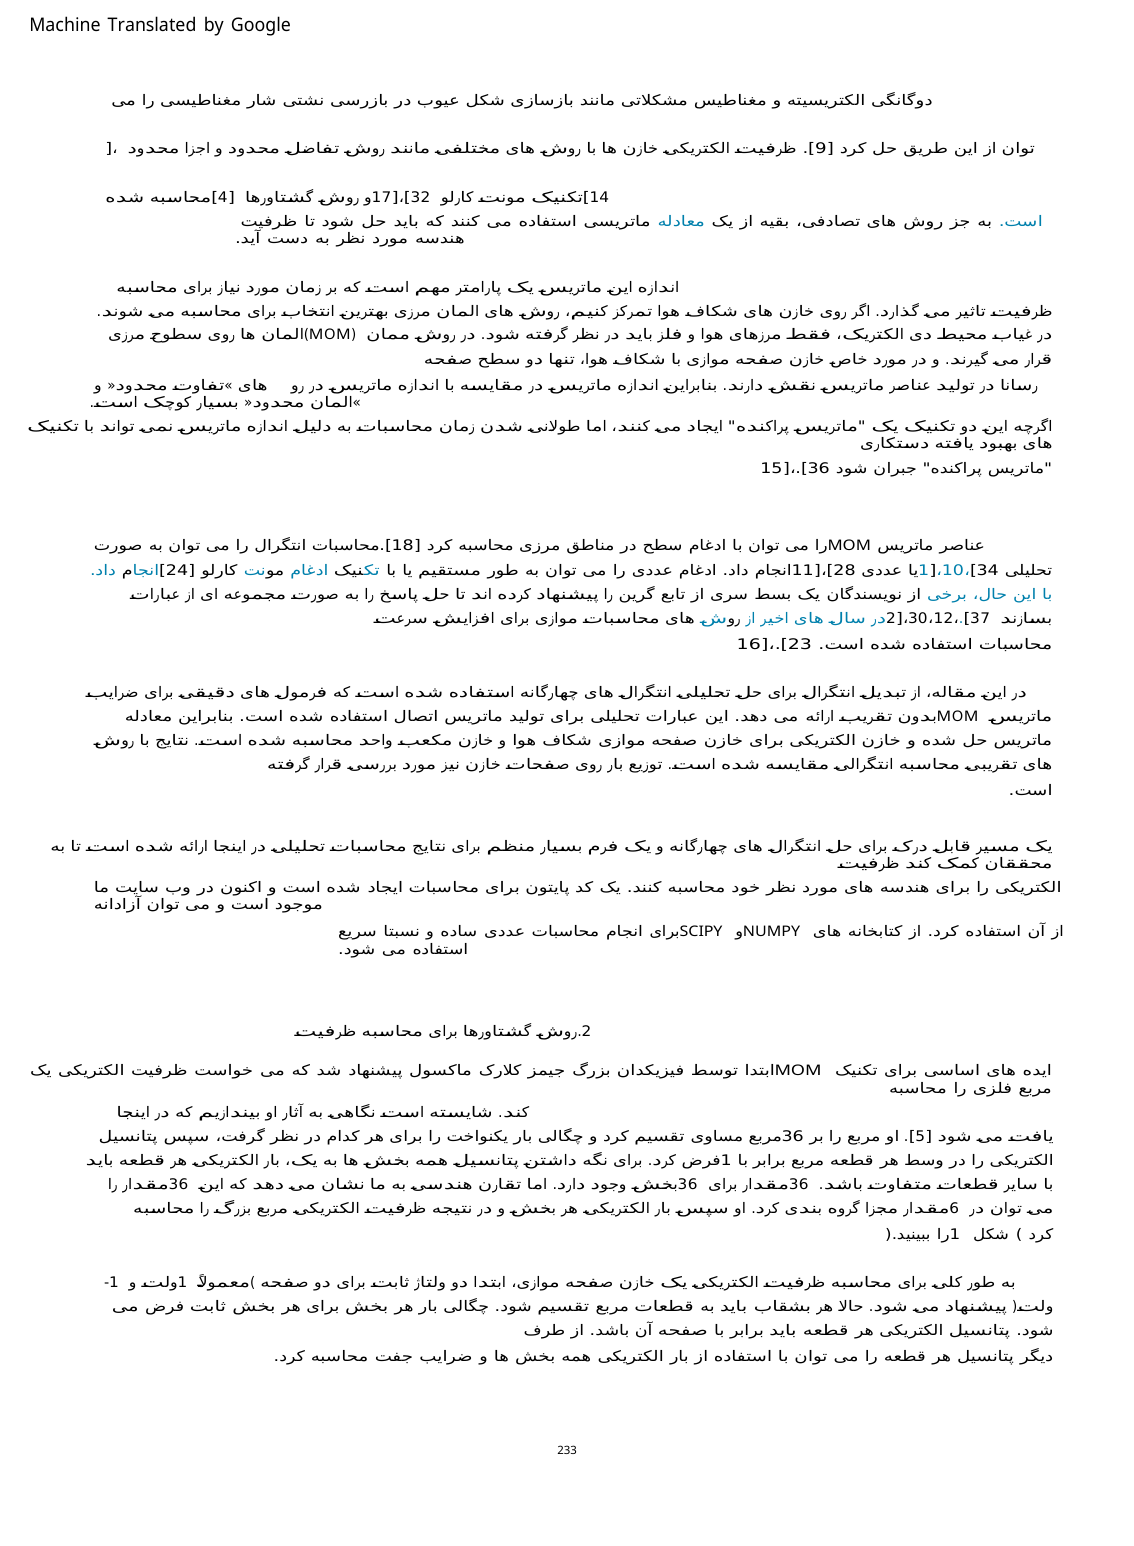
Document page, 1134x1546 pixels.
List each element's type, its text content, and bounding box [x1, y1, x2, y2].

text اﺳﺖ. ﺑﻪ ﺟﺰ روش ﻫﺎی ﺗﺼﺎدﻓﯽ، ﺑﻘﯿﻪ از ﯾﮏ ﻣﻌﺎدﻟﻪ ﻣﺎﺗﺮﯾﺴﯽ اﺳﺘﻔﺎده ﻣﯽ ﮐﻨﻨﺪ ﮐﻪ ﺑﺎﯾﺪ ﺣﻞ ﺷﻮد ﺗﺎ ﻇﺮﻓﯿﺖ ﻫﻨﺪﺳﻪ ﻣﻮرد ﻧﻈﺮ ﺑﻪ دﺳﺖ آﯾﺪ. [235, 213, 1067, 247]
text در اﯾﻦ ﻣﻘﺎﻟﻪ، از ﺗﺒﺪﯾﻞ اﻧﺘﮕﺮال ﺑﺮای ﺣﻞ ﺗﺤﻠﯿﻠﯽ اﻧﺘﮕﺮال ﻫﺎی ﭼﻬﺎرﮔﺎﻧﻪ اﺳﺘﻔﺎده ﺷﺪه اﺳﺖ ﮐﻪ ﻓﺮﻣﻮل ﻫﺎی دﻗﯿﻘﯽ ﺑﺮای ﺿﺮاﯾﺐ ﻣﺎﺗﺮﯾﺲ MOMﺑﺪون ﺗﻘﺮﯾﺐ اراﺋﻪ ﻣﯽ دﻫﺪ. اﯾﻦ ﻋﺒﺎرات ﺗﺤﻠﯿﻠﯽ ﺑﺮای ﺗﻮﻟﯿﺪ ﻣﺎﺗﺮﯾﺲ اﺗﺼﺎل اﺳﺘﻔﺎده ﺷﺪه اﺳﺖ. ﺑﻨﺎﺑﺮاﯾﻦ ﻣﻌﺎدﻟﻪ ﻣﺎﺗﺮﯾﺲ ﺣﻞ ﺷﺪه و ﺧﺎزن اﻟﮑﺘﺮﯾﮑﯽ ﺑﺮای ﺧﺎزن ﺻﻔﺤﻪ ﻣﻮازی ﺷﮑﺎف ﻫﻮا و ﺧﺎزن ﻣﮑﻌﺐ واﺣﺪ ﻣﺤﺎﺳﺒﻪ ﺷﺪه اﺳﺖ. ﻧﺘﺎﯾﺞ ﺑﺎ روش ﻫﺎی ﺗﻘﺮﯾﺒﯽ ﻣﺤﺎﺳﺒﻪ اﻧﺘﮕﺮاﻟﯽ ﻣﻘﺎﯾﺴﻪ ﺷﺪه اﺳﺖ. ﺗﻮزﯾﻊ ﺑﺎر روی ﺻﻔﺤﺎت ﺧﺎزن ﻧﯿﺰ ﻣﻮرد ﺑﺮرﺳﯽ ﻗﺮار ﮔﺮﻓﺘﻪ [86, 677, 1052, 773]
text ﻋﻨﺎﺻﺮ ﻣﺎﺗﺮﯾﺲ MOMرا ﻣﯽ ﺗﻮان ﺑﺎ ادﻏﺎم ﺳﻄﺢ در ﻣﻨﺎﻃﻖ ﻣﺮزی ﻣﺤﺎﺳﺒﻪ ﮐﺮد [18].ﻣﺤﺎﺳﺒﺎت اﻧﺘﮕﺮال را ﻣﯽ ﺗﻮان ﺑﻪ ﺻﻮرت ﺗﺤﻠﯿﻠﯽ 34]،10،[1ﯾﺎ ﻋﺪدی 28]،[11اﻧﺠﺎم داد. ادﻏﺎم ﻋﺪدی را ﻣﯽ ﺗﻮان ﺑﻪ ﻃﻮر ﻣﺴﺘﻘﯿﻢ ﯾﺎ ﺑﺎ ﺗﮑﻨﯿﮏ ادﻏﺎم ﻣﻮﻧﺖ ﮐﺎرﻟﻮ [24]اﻧﺠﺎم داد. ﺑﺎ اﯾﻦ ﺣﺎل، ﺑﺮﺧﯽ از ﻧﻮﯾﺴﻨﺪﮔﺎن ﯾﮏ ﺑﺴﻂ ﺳﺮی از ﺗﺎﺑﻊ ﮔﺮﯾﻦ را ﭘﯿﺸﻨﻬﺎد ﮐﺮده اﻧﺪ ﺗﺎ ﺣﻞ ﭘﺎﺳﺦ را ﺑﻪ ﺻﻮرت ﻣﺠﻤﻮﻋﻪ ای از ﻋﺒﺎرات ﺑﺴﺎزﻧﺪ 37].،30،12،[2در ﺳﺎل ﻫﺎی اﺧﯿﺮ از روش ﻫﺎی ﻣﺤﺎﺳﺒﺎت ﻣﻮازی ﺑﺮای اﻓﺰاﯾﺶ ﺳﺮﻋﺖ [81, 531, 1052, 627]
text ﻣﺤﺎﺳﺒﺎت اﺳﺘﻔﺎده ﺷﺪه اﺳﺖ. 23].،[16 [17, 636, 1052, 653]
text ﮐﺮد ) ﺷﮑﻞ 1را ﺑﺒﯿﻨﯿﺪ.( [17, 1226, 1053, 1243]
text دﯾﮕﺮ ﭘﺘﺎﻧﺴﯿﻞ ﻫﺮ ﻗﻄﻌﻪ را ﻣﯽ ﺗﻮان ﺑﺎ اﺳﺘﻔﺎده از ﺑﺎر اﻟﮑﺘﺮﯾﮑﯽ ﻫﻤﻪ ﺑﺨﺶ ﻫﺎ و ﺿﺮاﯾﺐ ﺟﻔﺖ ﻣﺤﺎﺳﺒﻪ ﮐﺮد. [17, 1347, 1053, 1364]
text 2.روش ﮔﺸﺘﺎورﻫﺎ ﺑﺮای ﻣﺤﺎﺳﺒﻪ ﻇﺮﻓﯿﺖ [295, 1023, 1067, 1040]
text اﺳﺖ. [17, 782, 1052, 799]
text اﻟﮑﺘﺮﯾﮑﯽ را ﺑﺮای ﻫﻨﺪﺳﻪ ﻫﺎی ﻣﻮرد ﻧﻈﺮ ﺧﻮد ﻣﺤﺎﺳﺒﻪ ﮐﻨﻨﺪ. ﯾﮏ ﮐﺪ ﭘﺎﯾﺘﻮن ﺑﺮای ﻣﺤﺎﺳﺒﺎت اﯾﺠﺎد ﺷﺪه اﺳﺖ و اﮐﻨﻮن در وب ﺳﺎﯾﺖ ﻣﺎ ﻣﻮﺟﻮد اﺳﺖ و ﻣﯽ ﺗﻮان آزاداﻧﻪ [94, 879, 1067, 913]
text رﺳﺎﻧﺎ در ﺗﻮﻟﯿﺪ ﻋﻨﺎﺻﺮ ﻣﺎﺗﺮﯾﺲ ﻧﻘﺶ دارﻧﺪ. ﺑﻨﺎﺑﺮاﯾﻦ اﻧﺪازه ﻣﺎﺗﺮﯾﺲ در ﻣﻘﺎﯾﺴﻪ ﺑﺎ اﻧﺪازه ﻣﺎﺗﺮﯾﺲ در رو ﻫﺎی »ﺗﻔﺎوت ﻣﺤﺪود« و »اﻟﻤﺎن ﻣﺤﺪود« ﺑﺴﯿﺎر ﮐﻮﭼﮏ اﺳﺖ. [89, 377, 1067, 411]
text ﺑﻪ ﻃﻮر ﮐﻠﯽ ﺑﺮای ﻣﺤﺎﺳﺒﻪ ﻇﺮﻓﯿﺖ اﻟﮑﺘﺮﯾﮑﯽ ﯾﮏ ﺧﺎزن ﺻﻔﺤﻪ ﻣﻮازی، اﺑﺘﺪا دو وﻟﺘﺎژ ﺛﺎﺑﺖ ﺑﺮای دو ﺻﻔﺤﻪ )ﻣﻌﻤﻮﻻً 1وﻟﺖ و 1-وﻟﺖ( ﭘﯿﺸﻨﻬﺎد ﻣﯽ ﺷﻮد. ﺣﺎﻻ ﻫﺮ ﺑﺸﻘﺎب ﺑﺎﯾﺪ ﺑﻪ ﻗﻄﻌﺎت ﻣﺮﺑﻊ ﺗﻘﺴﯿﻢ ﺷﻮد. ﭼﮕﺎﻟﯽ ﺑﺎر ﻫﺮ ﺑﺨﺶ ﺑﺮای ﻫﺮ ﺑﺨﺶ ﺛﺎﺑﺖ ﻓﺮض ﻣﯽ ﺷﻮد. ﭘﺘﺎﻧﺴﯿﻞ اﻟﮑﺘﺮﯾﮑﯽ ﻫﺮ ﻗﻄﻌﻪ ﺑﺎﯾﺪ ﺑﺮاﺑﺮ ﺑﺎ ﺻﻔﺤﻪ آن ﺑﺎﺷﺪ. از ﻃﺮف [91, 1267, 1053, 1339]
text "ﻣﺎﺗﺮﯾﺲ ﭘﺮاﮐﻨﺪه" ﺟﺒﺮان ﺷﻮد 36].،[15 [17, 460, 1052, 477]
text اﻧﺪازه اﯾﻦ ﻣﺎﺗﺮﯾﺲ ﯾﮏ ﭘﺎراﻣﺘﺮ ﻣﻬﻢ اﺳﺖ ﮐﻪ ﺑﺮ زﻣﺎن ﻣﻮرد ﻧﯿﺎز ﺑﺮای ﻣﺤﺎﺳﺒﻪ ﻇﺮﻓﯿﺖ ﺗﺎﺛﯿﺮ ﻣﯽ ﮔﺬارد. اﮔﺮ روی ﺧﺎزن ﻫﺎی ﺷﮑﺎف ﻫﻮا ﺗﻤﺮﮐﺰ ﮐﻨﯿﻢ، روش ﻫﺎی اﻟﻤﺎن ﻣﺮزی ﺑﻬﺘﺮﯾﻦ اﻧﺘﺨﺎب ﺑﺮای ﻣﺤﺎﺳﺒﻪ ﻣﯽ ﺷﻮﻧﺪ. در ﻏﯿﺎب ﻣﺤﯿﻂ دی اﻟﮑﺘﺮﯾﮏ، ﻓﻘﻂ ﻣﺮزﻫﺎی ﻫﻮا و ﻓﻠﺰ ﺑﺎﯾﺪ در ﻧﻈﺮ ﮔﺮﻓﺘﻪ ﺷﻮد. در روش ﻣﻤﺎن (MOM)اﻟﻤﺎن ﻫﺎ روی ﺳﻄﻮح ﻣﺮزی ﻗﺮار ﻣﯽ ﮔﯿﺮﻧﺪ. و در ﻣﻮرد ﺧﺎص ﺧﺎزن ﺻﻔﺤﻪ ﻣﻮازی ﺑﺎ ﺷﮑﺎف ﻫﻮا، ﺗﻨﻬﺎ دو ﺳﻄﺢ ﺻﻔﺤﻪ [93, 272, 1052, 368]
text ﮐﻨﺪ. ﺷﺎﯾﺴﺘﻪ اﺳﺖ ﻧﮕﺎﻫﯽ ﺑﻪ آﺛﺎر او ﺑﯿﻨﺪازﯾﻢ ﮐﻪ در اﯾﻨﺠﺎ ﯾﺎﻓﺖ ﻣﯽ ﺷﻮد [5]. او ﻣﺮﺑﻊ را ﺑﺮ 36ﻣﺮﺑﻊ ﻣﺴﺎوی ﺗﻘﺴﯿﻢ ﮐﺮد و ﭼﮕﺎﻟﯽ ﺑﺎر ﯾﮑﻨﻮاﺧﺖ را ﺑﺮای ﻫﺮ ﮐﺪام در ﻧﻈﺮ ﮔﺮﻓﺖ، ﺳﭙﺲ ﭘﺘﺎﻧﺴﯿﻞ اﻟﮑﺘﺮﯾﮑﯽ را در وﺳﻂ ﻫﺮ ﻗﻄﻌﻪ ﻣﺮﺑﻊ ﺑﺮاﺑﺮ ﺑﺎ 1ﻓﺮض ﮐﺮد. ﺑﺮای ﻧﮕﻪ داﺷﺘﻦ ﭘﺘﺎﻧﺴﯿﻞ ﻫﻤﻪ ﺑﺨﺶ ﻫﺎ ﺑﻪ ﯾﮏ، ﺑﺎر اﻟﮑﺘﺮﯾﮑﯽ ﻫﺮ ﻗﻄﻌﻪ ﺑﺎﯾﺪ ﺑﺎ ﺳﺎﯾﺮ ﻗﻄﻌﺎت ﻣﺘﻔﺎوت ﺑﺎﺷﺪ. 36ﻣﻘﺪار ﺑﺮای 36ﺑﺨﺶ وﺟﻮد دارد. اﻣﺎ ﺗﻘﺎرن ﻫﻨﺪﺳﯽ ﺑﻪ ﻣﺎ ﻧﺸﺎن ﻣﯽ دﻫﺪ ﮐﻪ اﯾﻦ 36ﻣﻘﺪار را ﻣﯽ ﺗﻮان در 6ﻣﻘﺪار ﻣﺠﺰا ﮔﺮوه ﺑﻨﺪی ﮐﺮد. او ﺳﭙﺲ ﺑﺎر اﻟﮑﺘﺮﯾﮑﯽ ﻫﺮ ﺑﺨﺶ و در ﻧﺘﯿﺠﻪ ﻇﺮﻓﯿﺖ اﻟﮑﺘﺮﯾﮑﯽ ﻣﺮﺑﻊ ﺑﺰرگ را ﻣﺤﺎﺳﺒﻪ [82, 1097, 1053, 1217]
text دوﮔﺎﻧﮕﯽ اﻟﮑﺘﺮﯾﺴﯿﺘﻪ و ﻣﻐﻨﺎﻃﯿﺲ ﻣﺸﮑﻼﺗﯽ ﻣﺎﻧﻨﺪ ﺑﺎزﺳﺎزی ﺷﮑﻞ ﻋﯿﻮب در ﺑﺎزرﺳﯽ ﻧﺸﺘﯽ ﺷﺎر ﻣﻐﻨﺎﻃﯿﺴﯽ را ﻣﯽ ﺗﻮان از اﯾﻦ ﻃﺮﯾﻖ ﺣﻞ ﮐﺮد [9]. ﻇﺮﻓﯿﺖ اﻟﮑﺘﺮﯾﮑﯽ ﺧﺎزن ﻫﺎ ﺑﺎ روش ﻫﺎی ﻣﺨﺘﻠﻔﯽ ﻣﺎﻧﻨﺪ روش ﺗﻔﺎﺿﻞ ﻣﺤﺪود و اﺟﺰا ﻣﺤﺪود ،[14]ﺗﮑﻨﯿﮏ ﻣﻮﻧﺖ ﮐﺎرﻟﻮ 32]،[17و روش ﮔﺸﺘﺎورﻫﺎ [4]ﻣﺤﺎﺳﺒﻪ ﺷﺪه [105, 66, 1067, 212]
text اﯾﺪه ﻫﺎی اﺳﺎﺳﯽ ﺑﺮای ﺗﮑﻨﯿﮏ MOMاﺑﺘﺪا ﺗﻮﺳﻂ ﻓﯿﺰﯾﮑﺪان ﺑﺰرگ ﺟﯿﻤﺰ ﮐﻼرک ﻣﺎﮐﺴﻮل ﭘﯿﺸﻨﻬﺎد ﺷﺪ ﮐﻪ ﻣﯽ ﺧﻮاﺳﺖ ﻇﺮﻓﯿﺖ اﻟﮑﺘﺮﯾﮑﯽ ﯾﮏ ﻣﺮﺑﻊ ﻓﻠﺰی را ﻣﺤﺎﺳﺒﻪ [17, 1059, 1052, 1096]
text اﮔﺮﭼﻪ اﯾﻦ دو ﺗﮑﻨﯿﮏ ﯾﮏ "ﻣﺎﺗﺮﯾﺲ ﭘﺮاﮐﻨﺪه" اﯾﺠﺎد ﻣﯽ ﮐﻨﻨﺪ، اﻣﺎ ﻃﻮﻻﻧﯽ ﺷﺪن زﻣﺎن ﻣﺤﺎﺳﺒﺎت ﺑﻪ دﻟﯿﻞ اﻧﺪازه ﻣﺎﺗﺮﯾﺲ ﻧﻤﯽ ﺗﻮاﻧﺪ ﺑﺎ ﺗﮑﻨﯿﮏ ﻫﺎی ﺑﻬﺒﻮد ﯾﺎﻓﺘﻪ دﺳﺘﮑﺎری [17, 418, 1052, 452]
text از آن اﺳﺘﻔﺎده ﮐﺮد. از ﮐﺘﺎﺑﺨﺎﻧﻪ ﻫﺎی NUMPYو SCIPYﺑﺮای اﻧﺠﺎم ﻣﺤﺎﺳﺒﺎت ﻋﺪدی ﺳﺎده و ﻧﺴﺒﺘﺎ ﺳﺮﯾﻊ اﺳﺘﻔﺎده ﻣﯽ ﺷﻮد. [338, 921, 1067, 958]
text ﯾﮏ ﻣﺴﯿﺮ ﻗﺎﺑﻞ درک ﺑﺮای ﺣﻞ اﻧﺘﮕﺮال ﻫﺎی ﭼﻬﺎرﮔﺎﻧﻪ و ﯾﮏ ﻓﺮم ﺑﺴﯿﺎر ﻣﻨﻈﻢ ﺑﺮای ﻧﺘﺎﯾﺞ ﻣﺤﺎﺳﺒﺎت ﺗﺤﻠﯿﻠﯽ در اﯾﻨﺠﺎ اراﺋﻪ ﺷﺪه اﺳﺖ ﺗﺎ ﺑﻪ ﻣﺤﻘﻘﺎن ﮐﻤﮏ ﮐﻨﺪ ﻇﺮﻓﯿﺖ [17, 837, 1052, 871]
